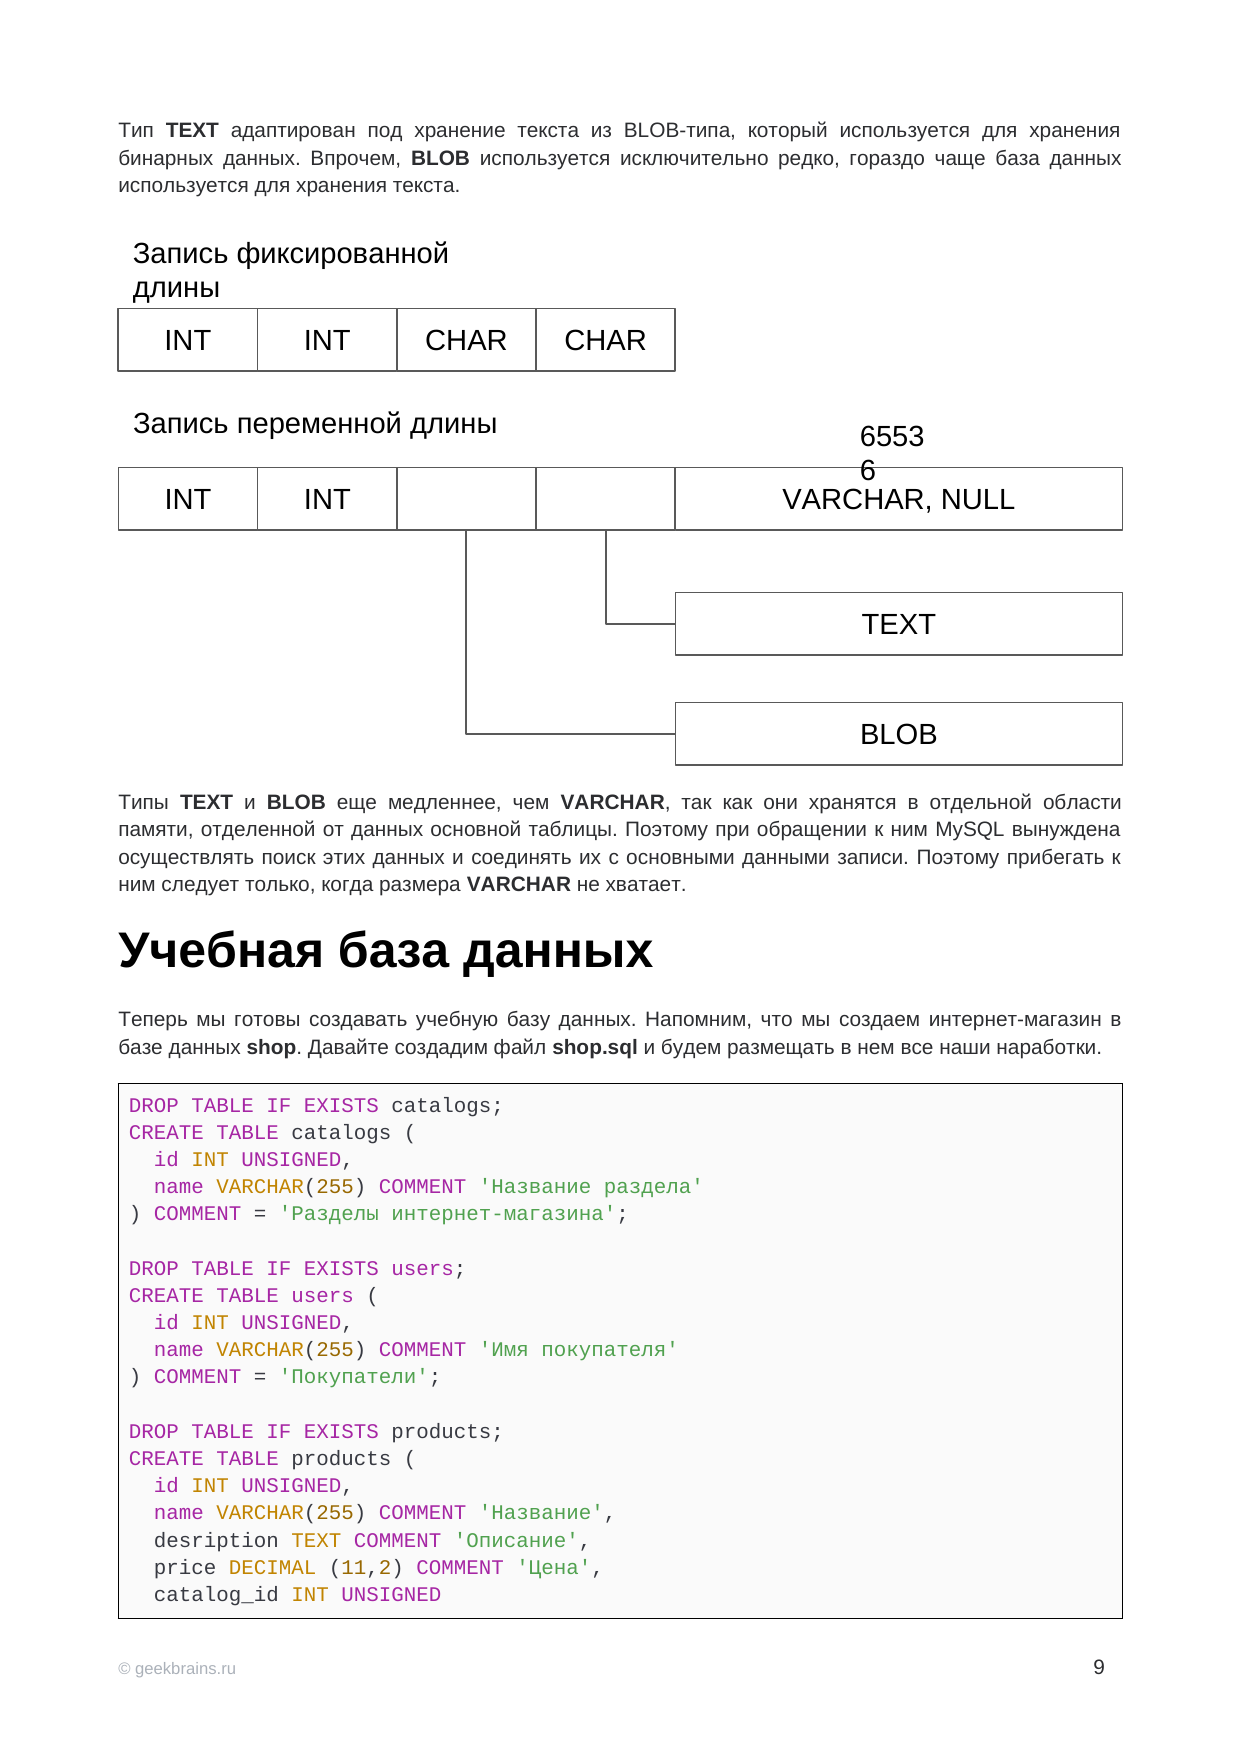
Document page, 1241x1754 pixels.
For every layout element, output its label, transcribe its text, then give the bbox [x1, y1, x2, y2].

text Тип TEXT адаптирован под хранение текста из BLOB-типа, который используется для хранения бинарных данных. Впрочем, BLOB используется исключительно редко, гораздо чаще база данных используется для хранения текста. [118, 118, 1122, 197]
text Типы TEXT и BLOB еще медленнее, чем VARCHAR, так как они хранятся в отдельной области памяти, отделенной от данных основной таблицы. Поэтому при обращении к ним MySQL вынуждена осуществлять поиск этих данных и соединять их с основными данными записи. Поэтому прибегать к ним следует только, когда размера VARCHAR не хватает. [118, 789, 1122, 896]
subtitle Учебная база данных [118, 920, 1122, 978]
text Теперь мы готовы создавать учебную базу данных. Напомним, что мы создаем интернет-магазин в базе данных shop. Давайте создадим файл shop.sql и будем размещать в нем все наши наработки. [118, 1007, 1122, 1059]
table_header DROP TABLE IF EXISTS catalogs; CREATE TABLE catalogs ( id INT UNSIGNED, name VARCHAR(255) COMMENT 'Название раздела' ) COMMENT = 'Разделы интернет-магазина'; DROP TABLE IF EXISTS users; CREATE TABLE users ( id INT UNSIGNED, name VARCHAR(255) COMMENT 'Имя покупателя' ) COMMENT = 'Покупатели'; DROP TABLE IF EXISTS products; CREATE TABLE products ( id INT UNSIGNED, name VARCHAR(255) COMMENT 'Название', desription TEXT COMMENT 'Описание', price DECIMAL (11,2) COMMENT 'Цена', catalog_id INT UNSIGNED [119, 1084, 1122, 1618]
